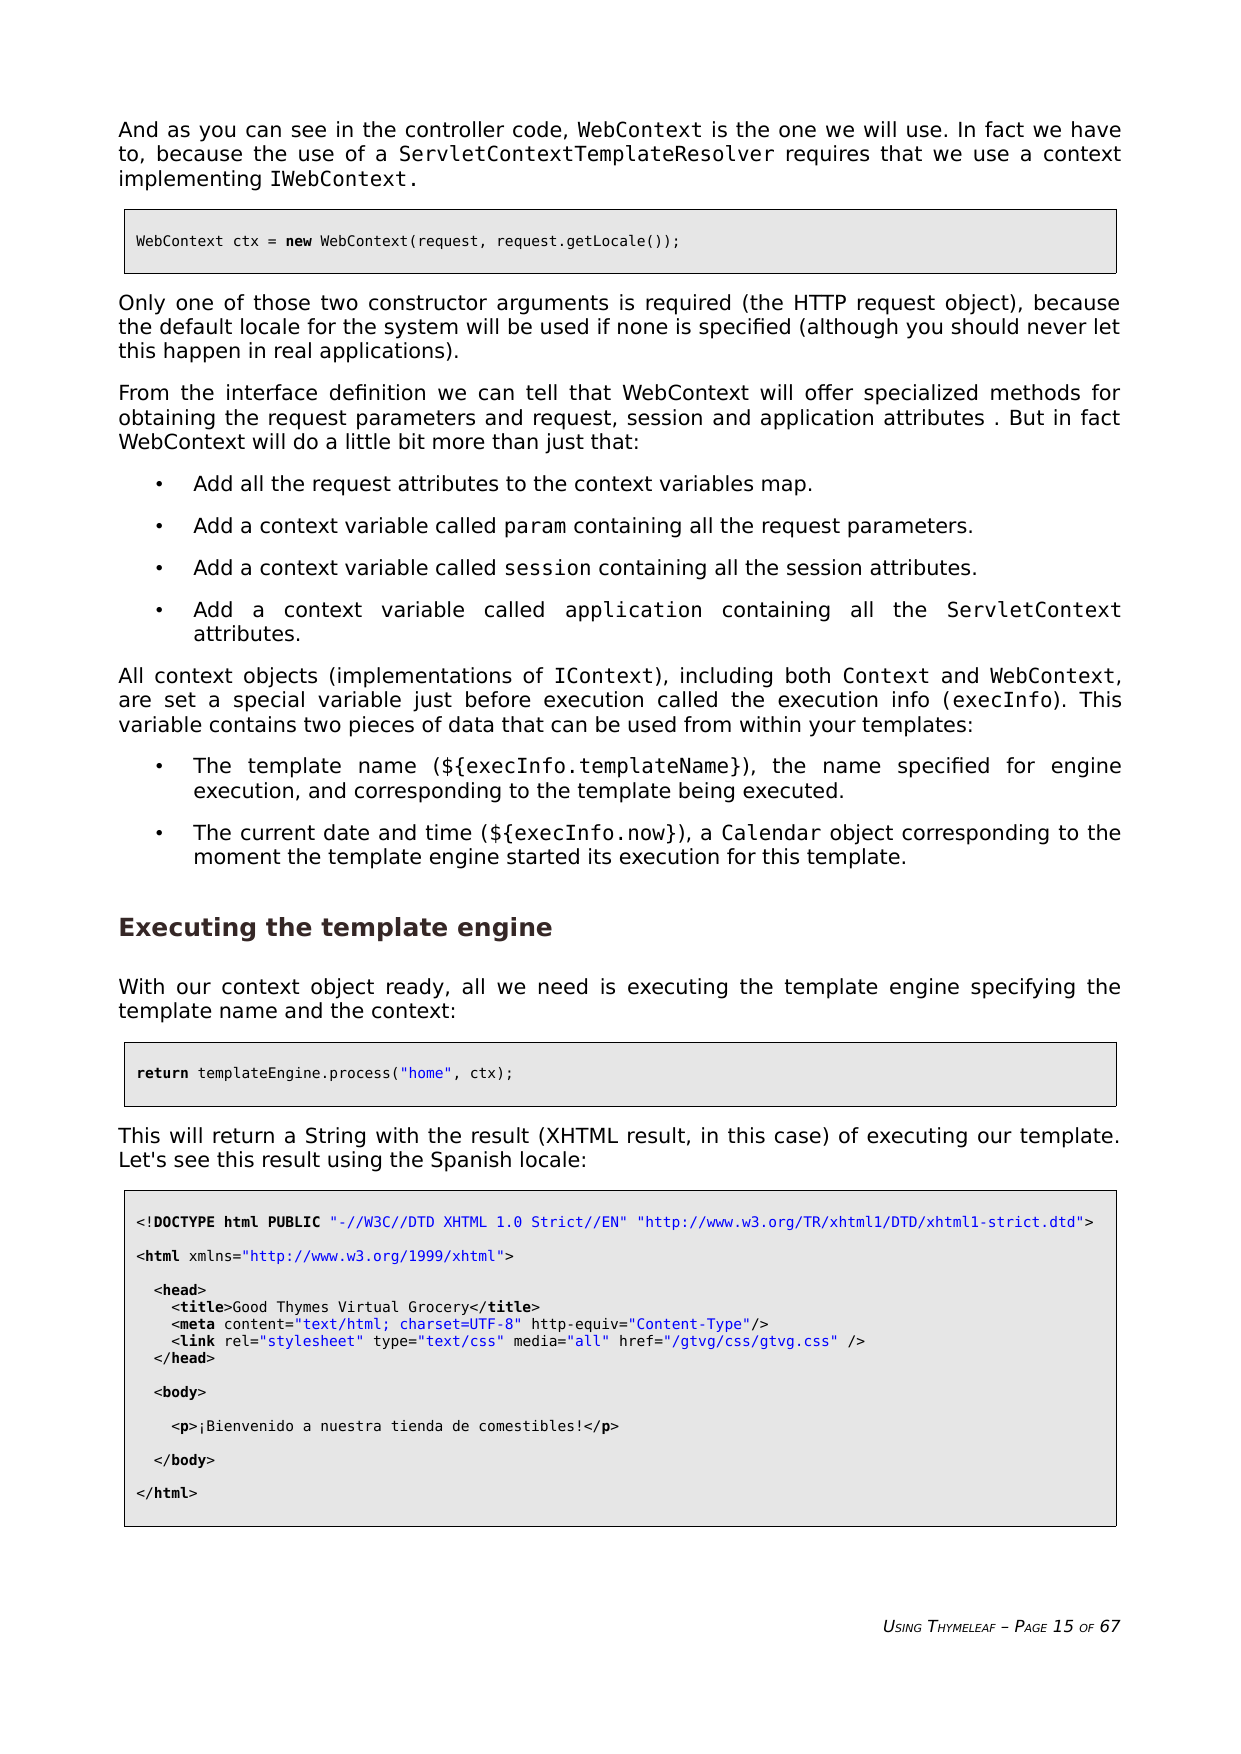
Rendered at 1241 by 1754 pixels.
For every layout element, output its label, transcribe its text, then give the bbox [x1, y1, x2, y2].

text All context objects (implementations of IContext), including both Context and WebContext, are set a special variable just before execution called the execution info (execInfo). This variable contains two pieces of data that can be used from within your templates: [118, 664, 1122, 737]
list Add a context variable called application containing all the ServletContext attributes. [156, 598, 1122, 646]
text With our context object ready, all we need is executing the template engine specifying the template name and the context: [118, 975, 1122, 1024]
list The template name (${execInfo.templateName}), the name specified for engine execution, and corresponding to the template being executed. [156, 754, 1122, 803]
text From the interface definition we can tell that WebContext will offer specialized methods for obtaining the request parameters and request, session and application attributes . But in fact WebContext will do a little bit more than just that: [118, 381, 1122, 454]
text WebContext ctx = new WebContext(request, request.getLocale()); [125, 210, 1116, 273]
list Add a context variable called param containing all the request parameters. [156, 514, 1122, 538]
list Add a context variable called session containing all the session attributes. [156, 556, 1122, 580]
subtitle Executing the template engine [118, 914, 1122, 943]
text And as you can see in the controller code, WebContext is the one we will use. In fact we have to, because the use of a ServletContextTemplateResolver requires that we use a context implementing IWebContext. [118, 118, 1122, 191]
list The current date and time (${execInfo.now}), a Calendar object corresponding to the moment the template engine started its execution for this template. [156, 821, 1122, 869]
text This will return a String with the result (XHTML result, in this case) of executing our template. Let's see this result using the Spanish locale: [118, 1124, 1122, 1172]
text return templateEngine.process("home", ctx); [125, 1043, 1116, 1106]
text <!DOCTYPE html PUBLIC "-//W3C//DTD XHTML 1.0 Strict//EN" "http://www.w3.org/TR/xhtml1/DTD/xhtml1-strict.dtd"> <html xmlns="http://www.w3.org/1999/xhtml"> <head> <title>Good Thymes Virtual Grocery</title> <meta content="text/html; charset=UTF-8" http-equiv="Content-Type"/> <link rel="stylesheet" type="text/css" media="all" href="/gtvg/css/gtvg.css" /> </head> <body> <p>¡Bienvenido a nuestra tienda de comestibles!</p> </body> </html> [125, 1191, 1116, 1526]
text Only one of those two constructor arguments is required (the HTTP request object), because the default locale for the system will be used if none is specified (although you should never let this happen in real applications). [118, 291, 1122, 364]
list Add all the request attributes to the context variables map. [156, 472, 1122, 496]
